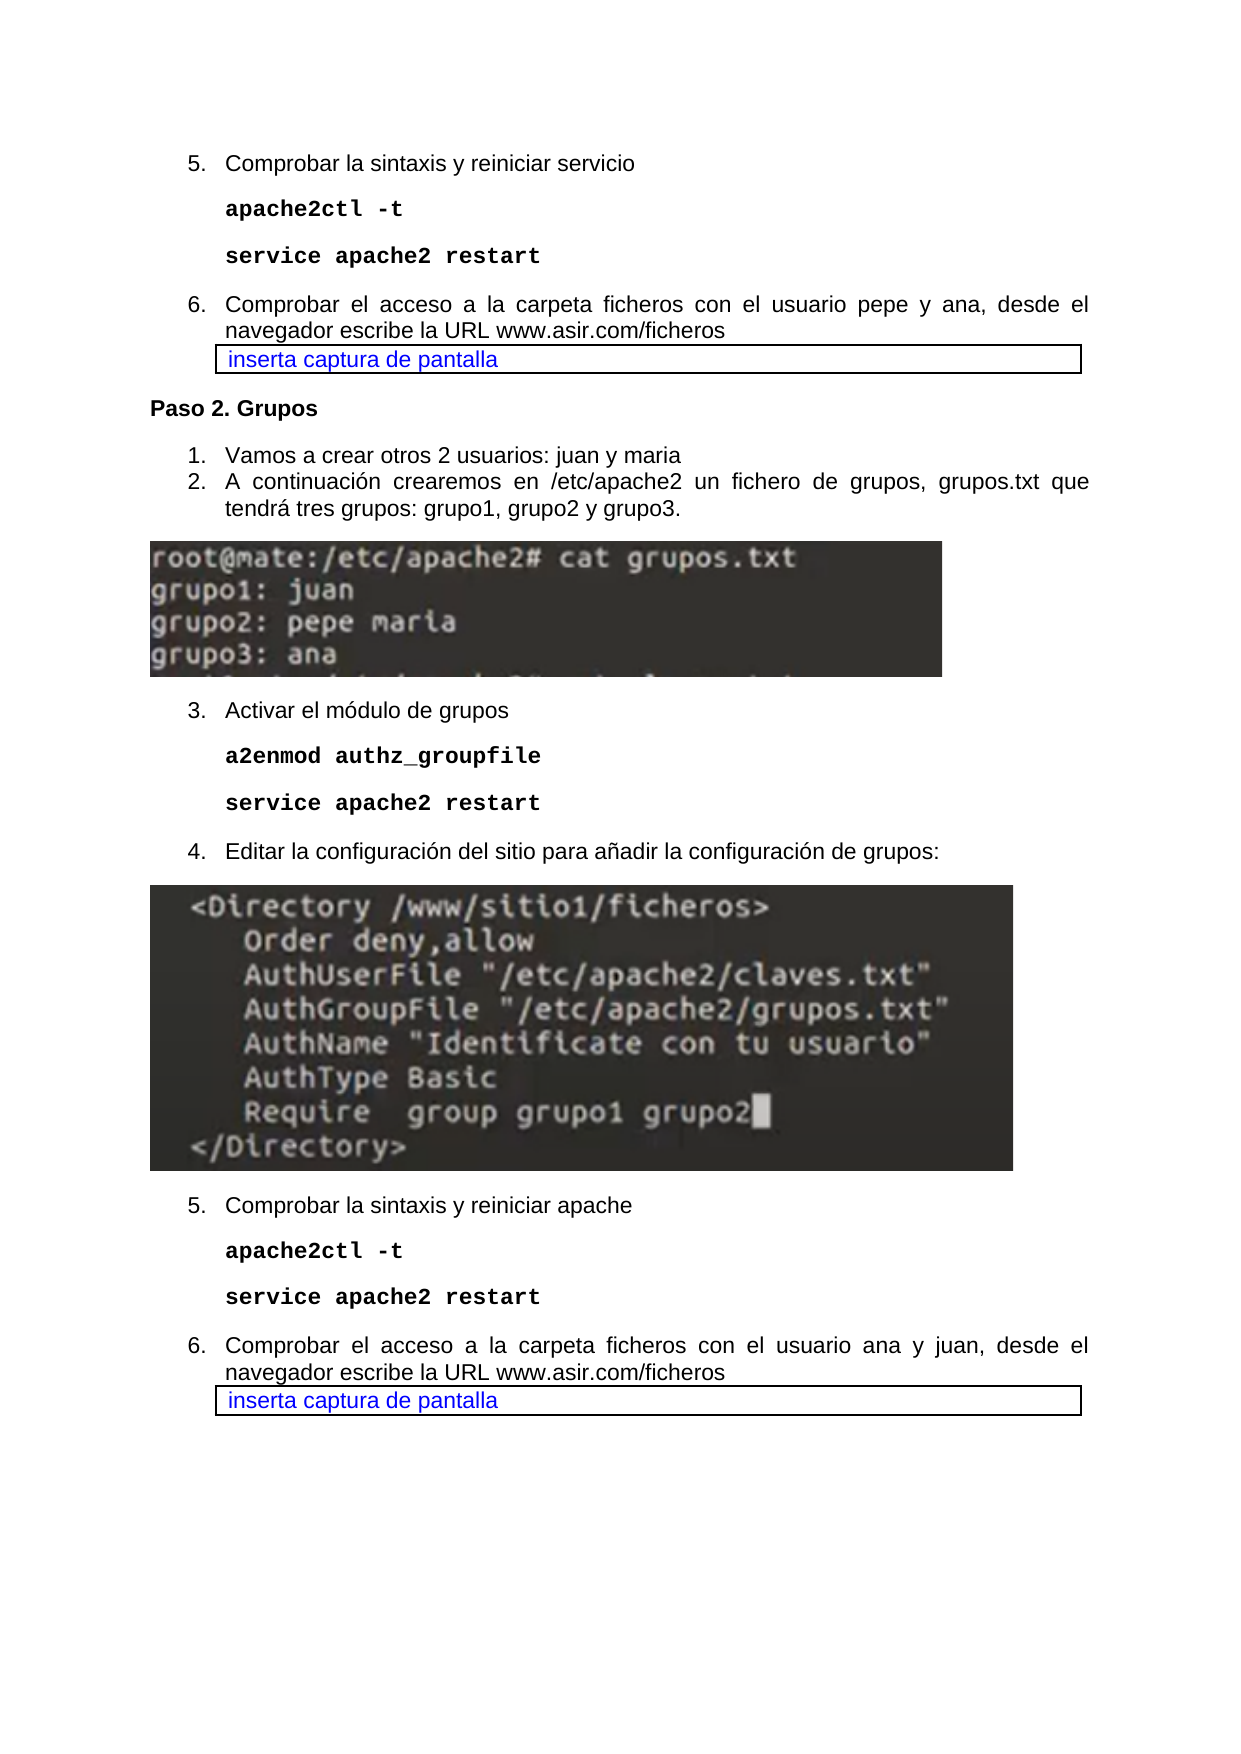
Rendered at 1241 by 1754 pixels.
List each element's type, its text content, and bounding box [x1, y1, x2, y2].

list Comprobar la sintaxis y reiniciar servicio [187, 150, 1090, 176]
text apache2ctl -t [225, 197, 1090, 223]
text Paso 2. Grupos [150, 395, 1090, 421]
list Vamos a crear otros 2 usuarios: juan y maria [187, 442, 1090, 468]
text service apache2 restart [225, 1286, 1090, 1312]
table_header inserta captura de pantalla [217, 1387, 1080, 1414]
list Comprobar la sintaxis y reiniciar apache [187, 1192, 1090, 1218]
list A continuación crearemos en /etc/apache2 un fichero de grupos, grupos.txt que tendrá tres grupos: grupo1, grupo2 y grupo3. [187, 468, 1090, 521]
text service apache2 restart [225, 244, 1090, 270]
table_header inserta captura de pantalla [217, 346, 1080, 372]
list Comprobar el acceso a la carpeta ficheros con el usuario pepe y ana, desde el navegador escribe la URL www.asir.com/ficheros [187, 291, 1090, 343]
text a2enmod authz_groupfile [225, 744, 1090, 770]
text service apache2 restart [225, 791, 1090, 817]
list Editar la configuración del sitio para añadir la configuración de grupos: [187, 838, 1090, 864]
text apache2ctl -t [225, 1239, 1090, 1265]
picture [150, 885, 272, 1171]
list Activar el módulo de grupos [187, 697, 1090, 723]
list Comprobar el acceso a la carpeta ficheros con el usuario ana y juan, desde el navegador escribe la URL www.asir.com/ficheros [187, 1332, 1090, 1385]
